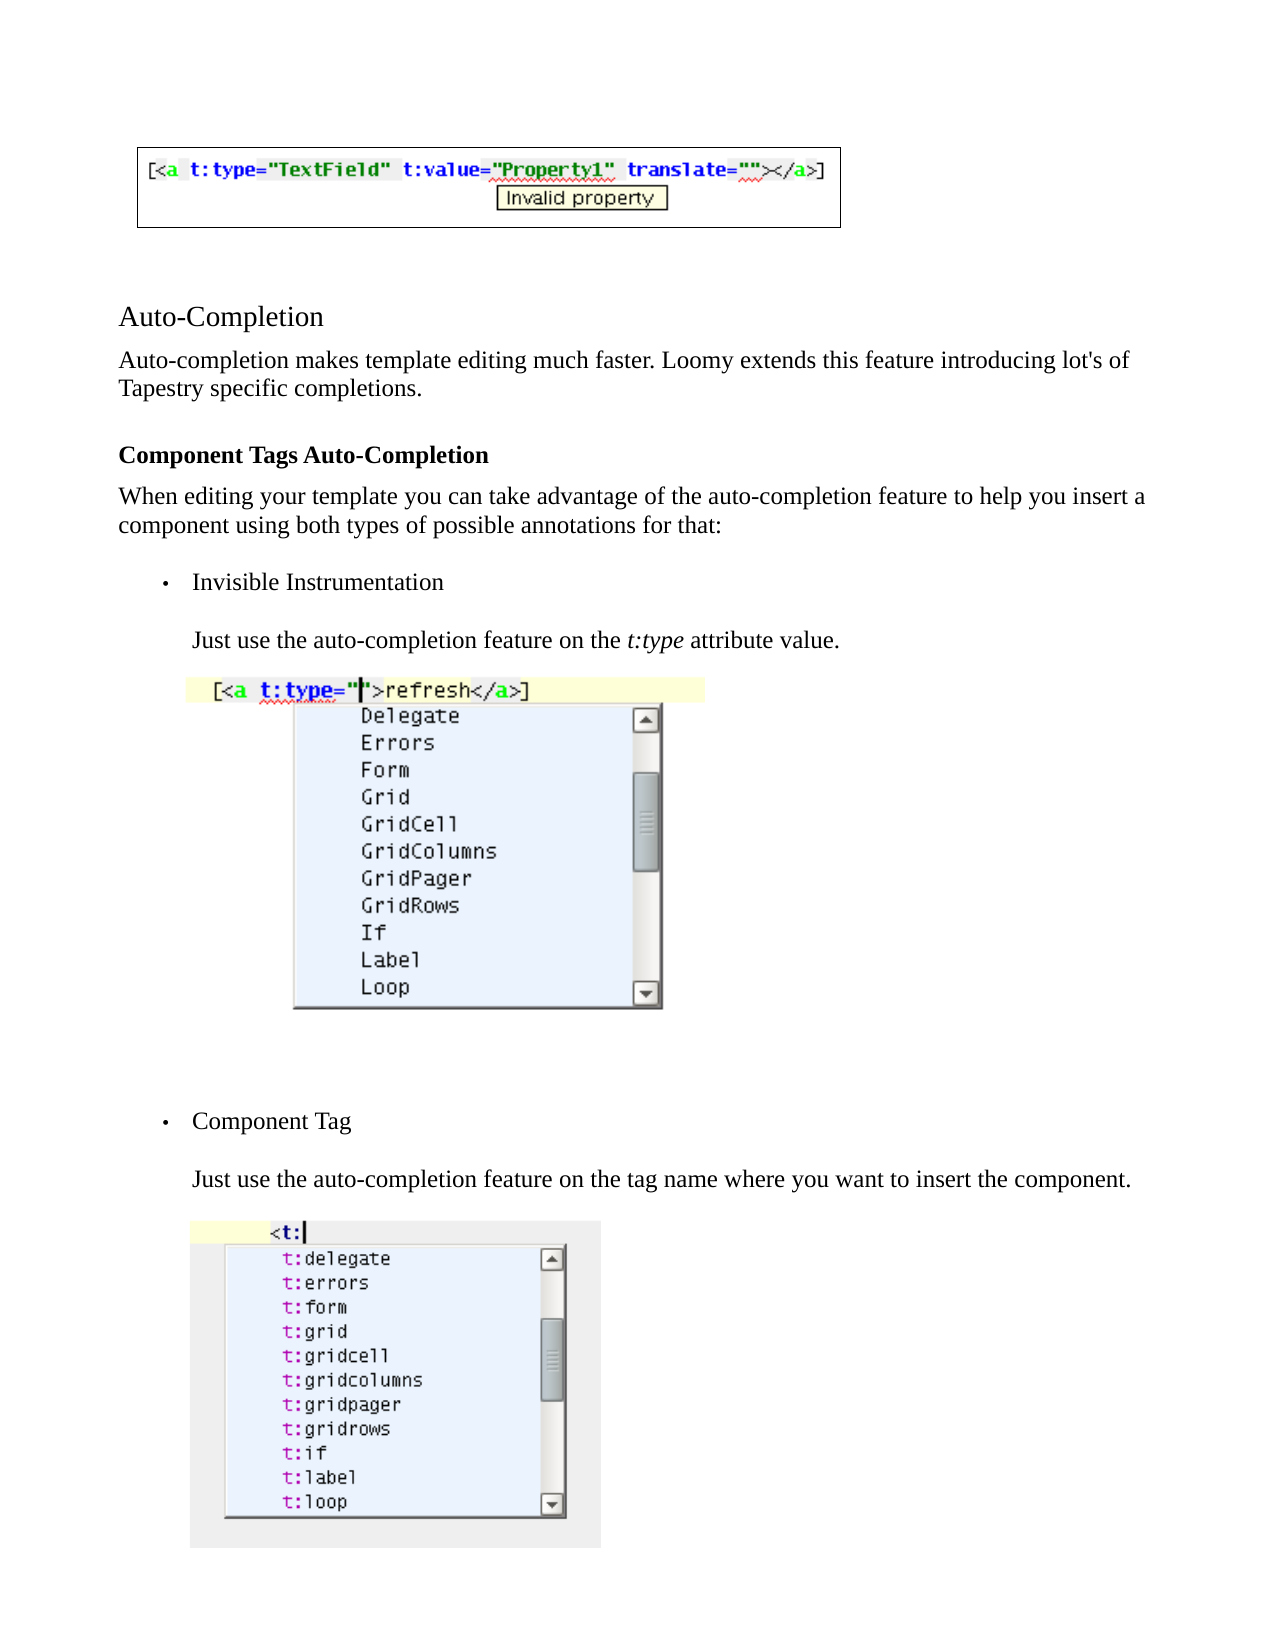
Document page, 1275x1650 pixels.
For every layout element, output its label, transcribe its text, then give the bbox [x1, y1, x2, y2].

picture [185, 669, 705, 1037]
subtitle Component Tags Auto-Completion [118, 440, 1157, 468]
picture [140, 151, 838, 224]
picture [189, 1212, 601, 1548]
text When editing your template you can take advantage of the auto-completion feature to help you insert a component using both types of possible annotations for that: [118, 481, 1157, 538]
subtitle Auto-Completion [118, 299, 1157, 332]
list Invisible Instrumentation Just use the auto-completion feature on the t:type attribute value. [162, 567, 1157, 1094]
text Auto-completion makes template editing much faster. Loomy extends this feature introducing lot's of Tapestry specific completions. [118, 345, 1157, 402]
list Component Tag Just use the auto-completion feature on the tag name where you want to insert the component. [162, 1106, 1157, 1193]
